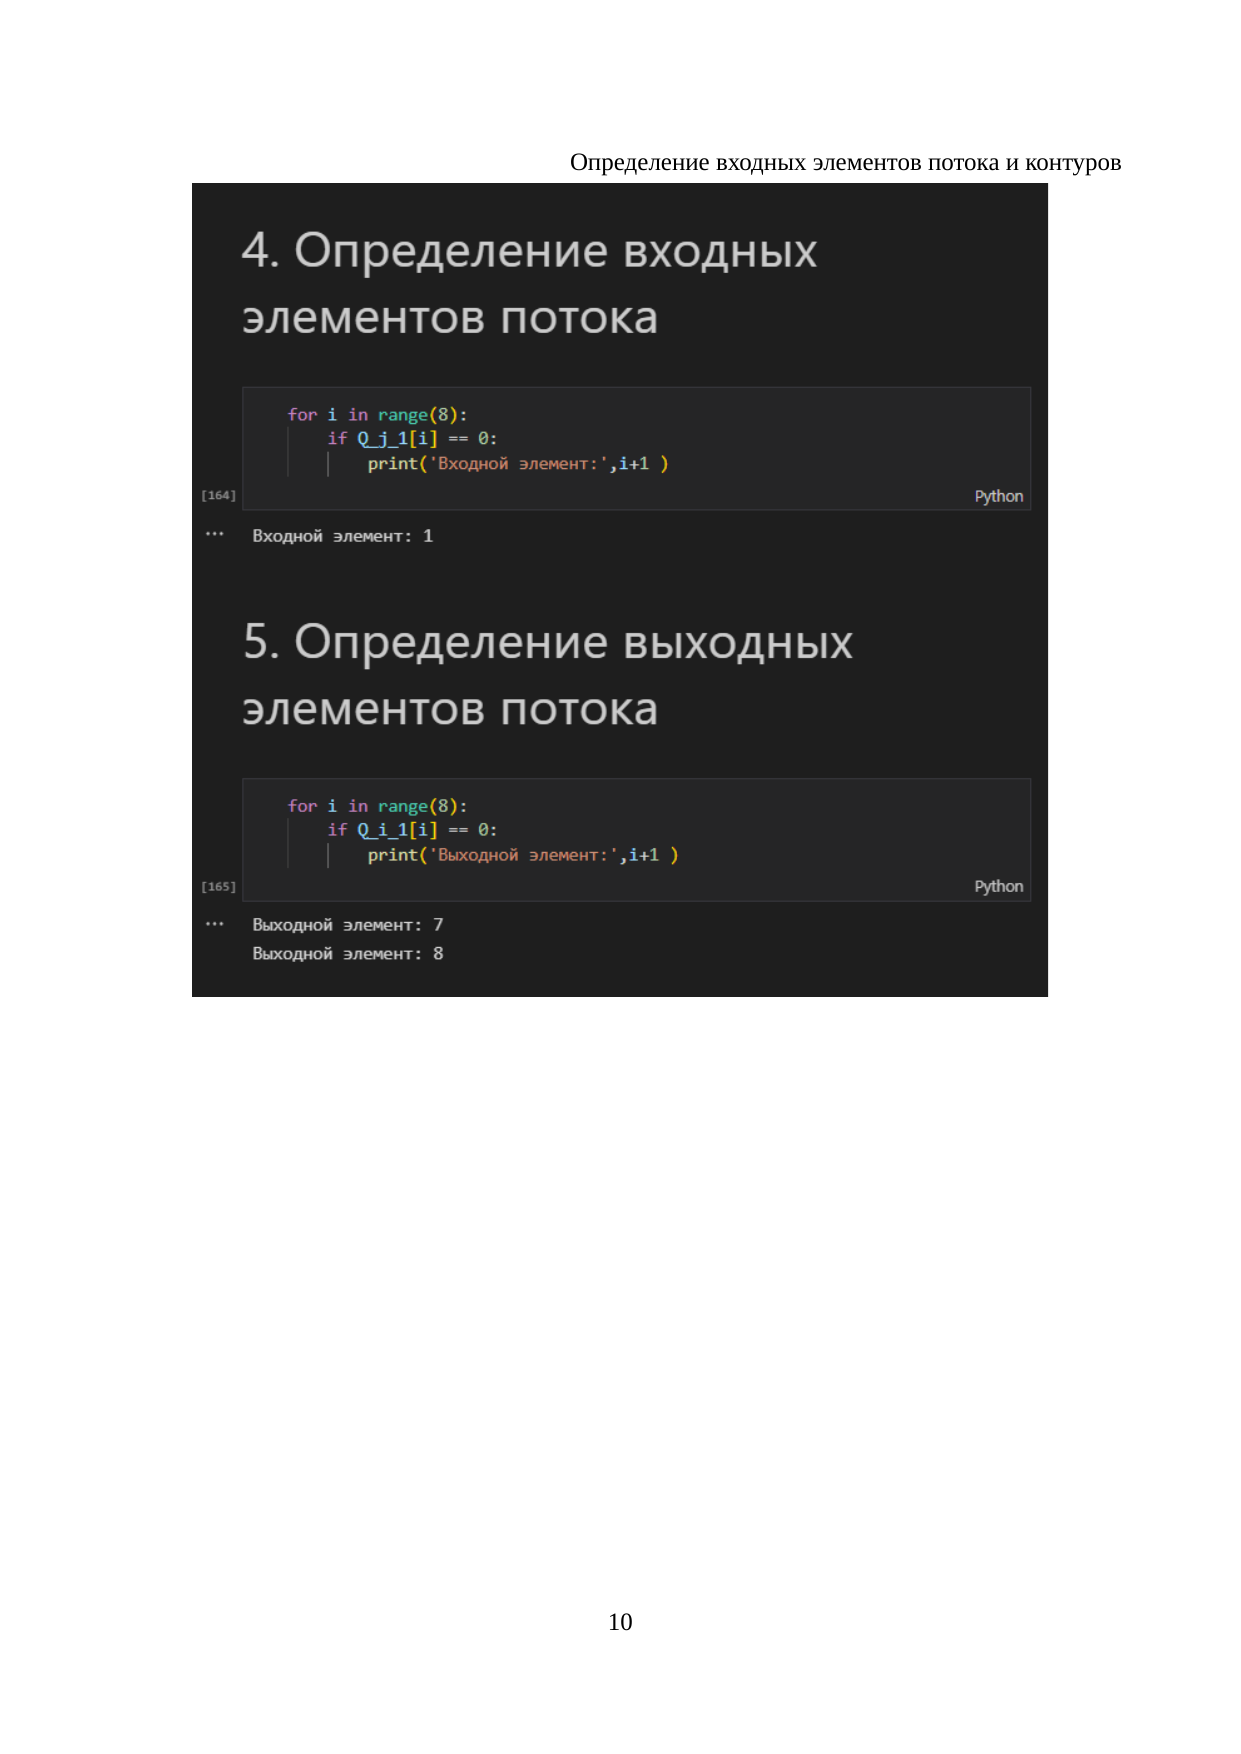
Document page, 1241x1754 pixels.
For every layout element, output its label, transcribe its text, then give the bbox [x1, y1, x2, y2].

picture [192, 183, 1049, 997]
text Определение входных элементов потока и контуров [118, 147, 1122, 176]
